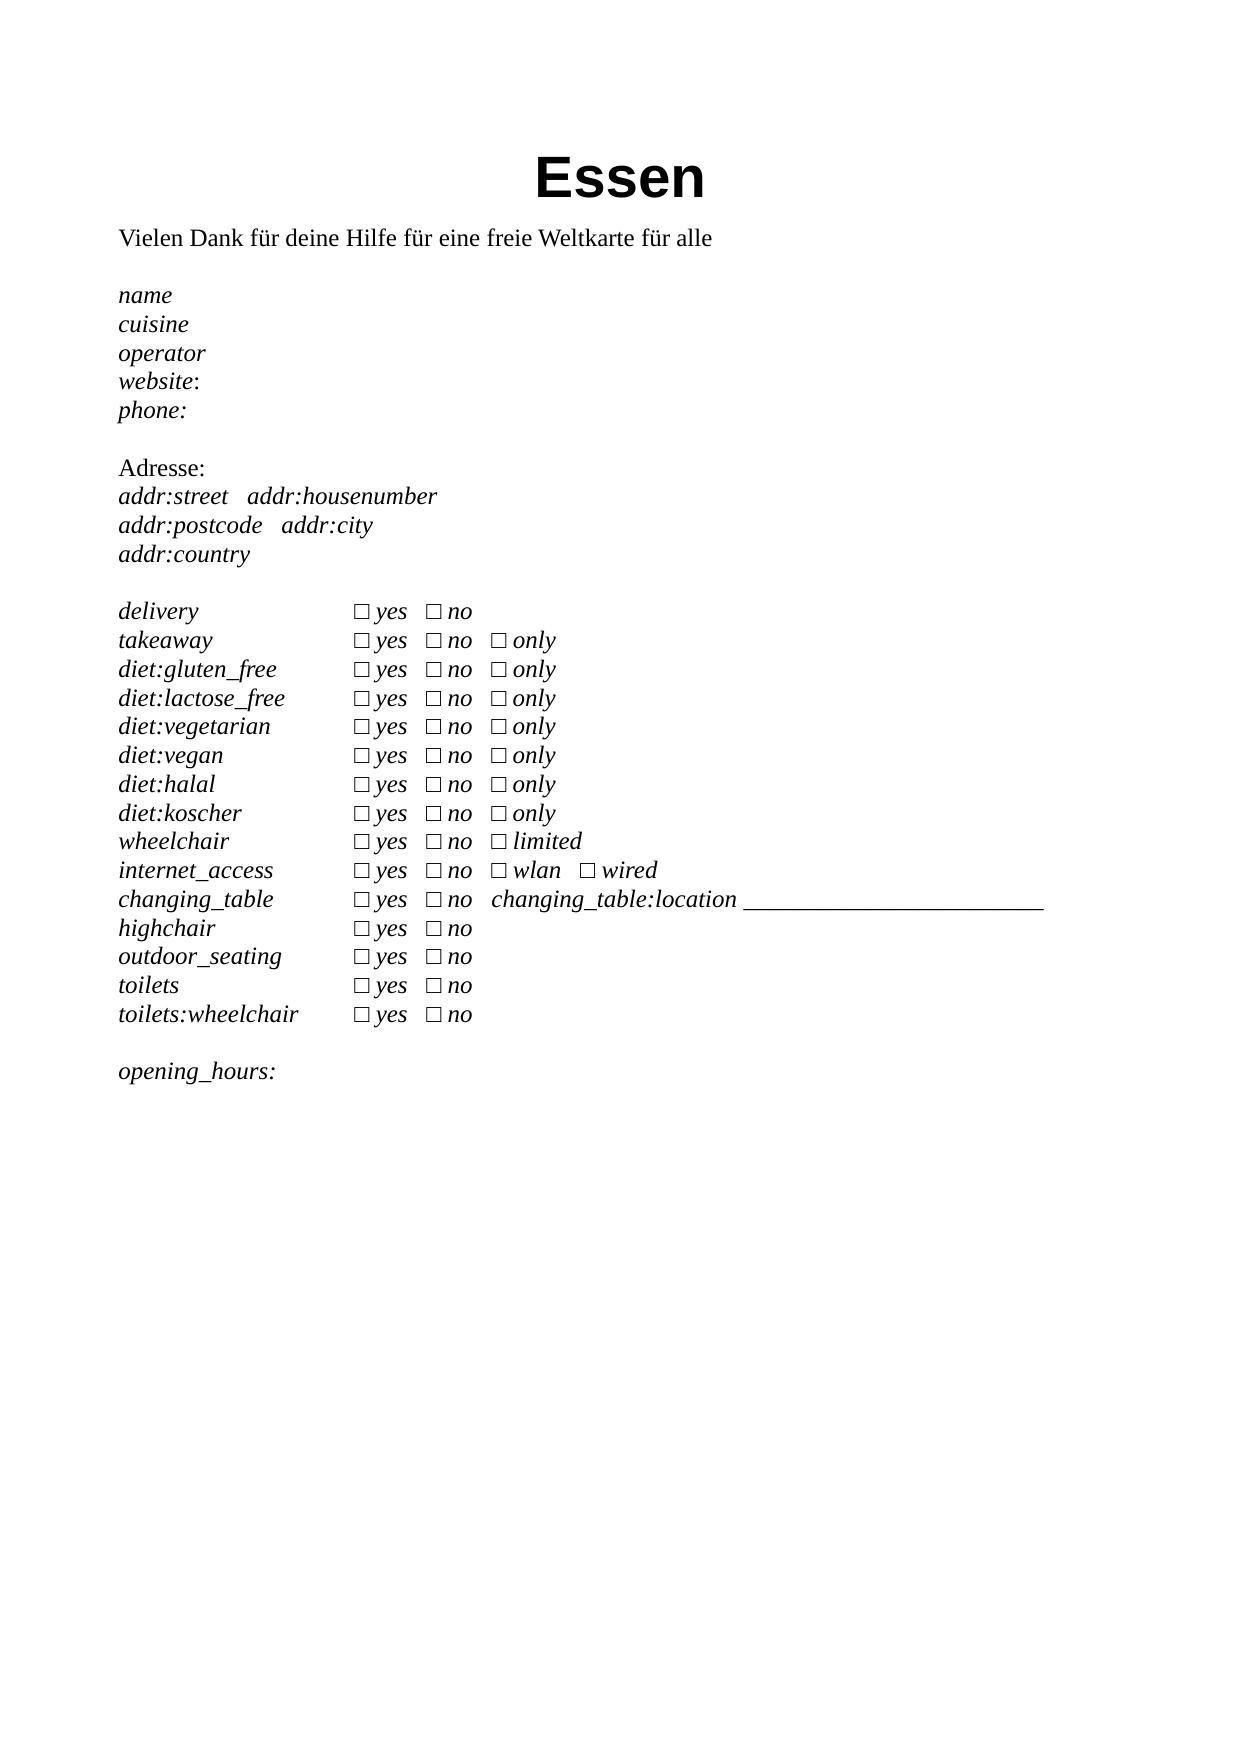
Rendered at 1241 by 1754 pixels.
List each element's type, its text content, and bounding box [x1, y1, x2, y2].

text □ yes □ no □ only [354, 740, 1122, 769]
text diet:lactose_free [118, 683, 325, 711]
text cuisine [118, 309, 1122, 338]
text addr:country [118, 539, 1122, 568]
text delivery [118, 596, 325, 625]
text diet:vegetarian [118, 711, 325, 740]
text outdoor_seating [118, 941, 325, 970]
text internet_access [118, 855, 325, 884]
text changing_table [118, 884, 325, 913]
text opening_hours: [118, 1056, 1122, 1085]
text □ yes □ no [354, 999, 1122, 1028]
text □ yes □ no [354, 596, 1122, 625]
text name [118, 280, 1122, 309]
text takeaway [118, 625, 325, 654]
text □ yes □ no □ only [354, 683, 1122, 711]
text highchair [118, 913, 325, 941]
text toilets [118, 970, 325, 999]
text diet:gluten_free [118, 654, 325, 683]
text Vielen Dank für deine Hilfe für eine freie Weltkarte für alle [118, 223, 1122, 251]
text □ yes □ no □ wlan □ wired [354, 855, 1122, 884]
title Essen [118, 143, 1122, 210]
text □ yes □ no □ only [354, 798, 1122, 826]
text toilets:wheelchair [118, 999, 325, 1028]
text diet:halal [118, 769, 325, 798]
text operator [118, 338, 1122, 366]
text addr:postcode addr:city [118, 510, 1122, 539]
text website: [118, 366, 1122, 395]
text □ yes □ no □ only [354, 711, 1122, 740]
text addr:street addr:housenumber [118, 481, 1122, 510]
text □ yes □ no □ only [354, 625, 1122, 654]
text diet:koscher [118, 798, 325, 826]
text diet:vegan [118, 740, 325, 769]
text phone: [118, 395, 1122, 424]
text □ yes □ no □ limited [354, 826, 1122, 855]
text □ yes □ no □ only [354, 654, 1122, 683]
text □ yes □ no changing_table:location ________________________ [354, 884, 1122, 913]
text □ yes □ no [354, 970, 1122, 999]
text □ yes □ no □ only [354, 769, 1122, 798]
text Adresse: [118, 453, 1122, 481]
text □ yes □ no [354, 913, 1122, 941]
text wheelchair [118, 826, 325, 855]
text □ yes □ no [354, 941, 1122, 970]
